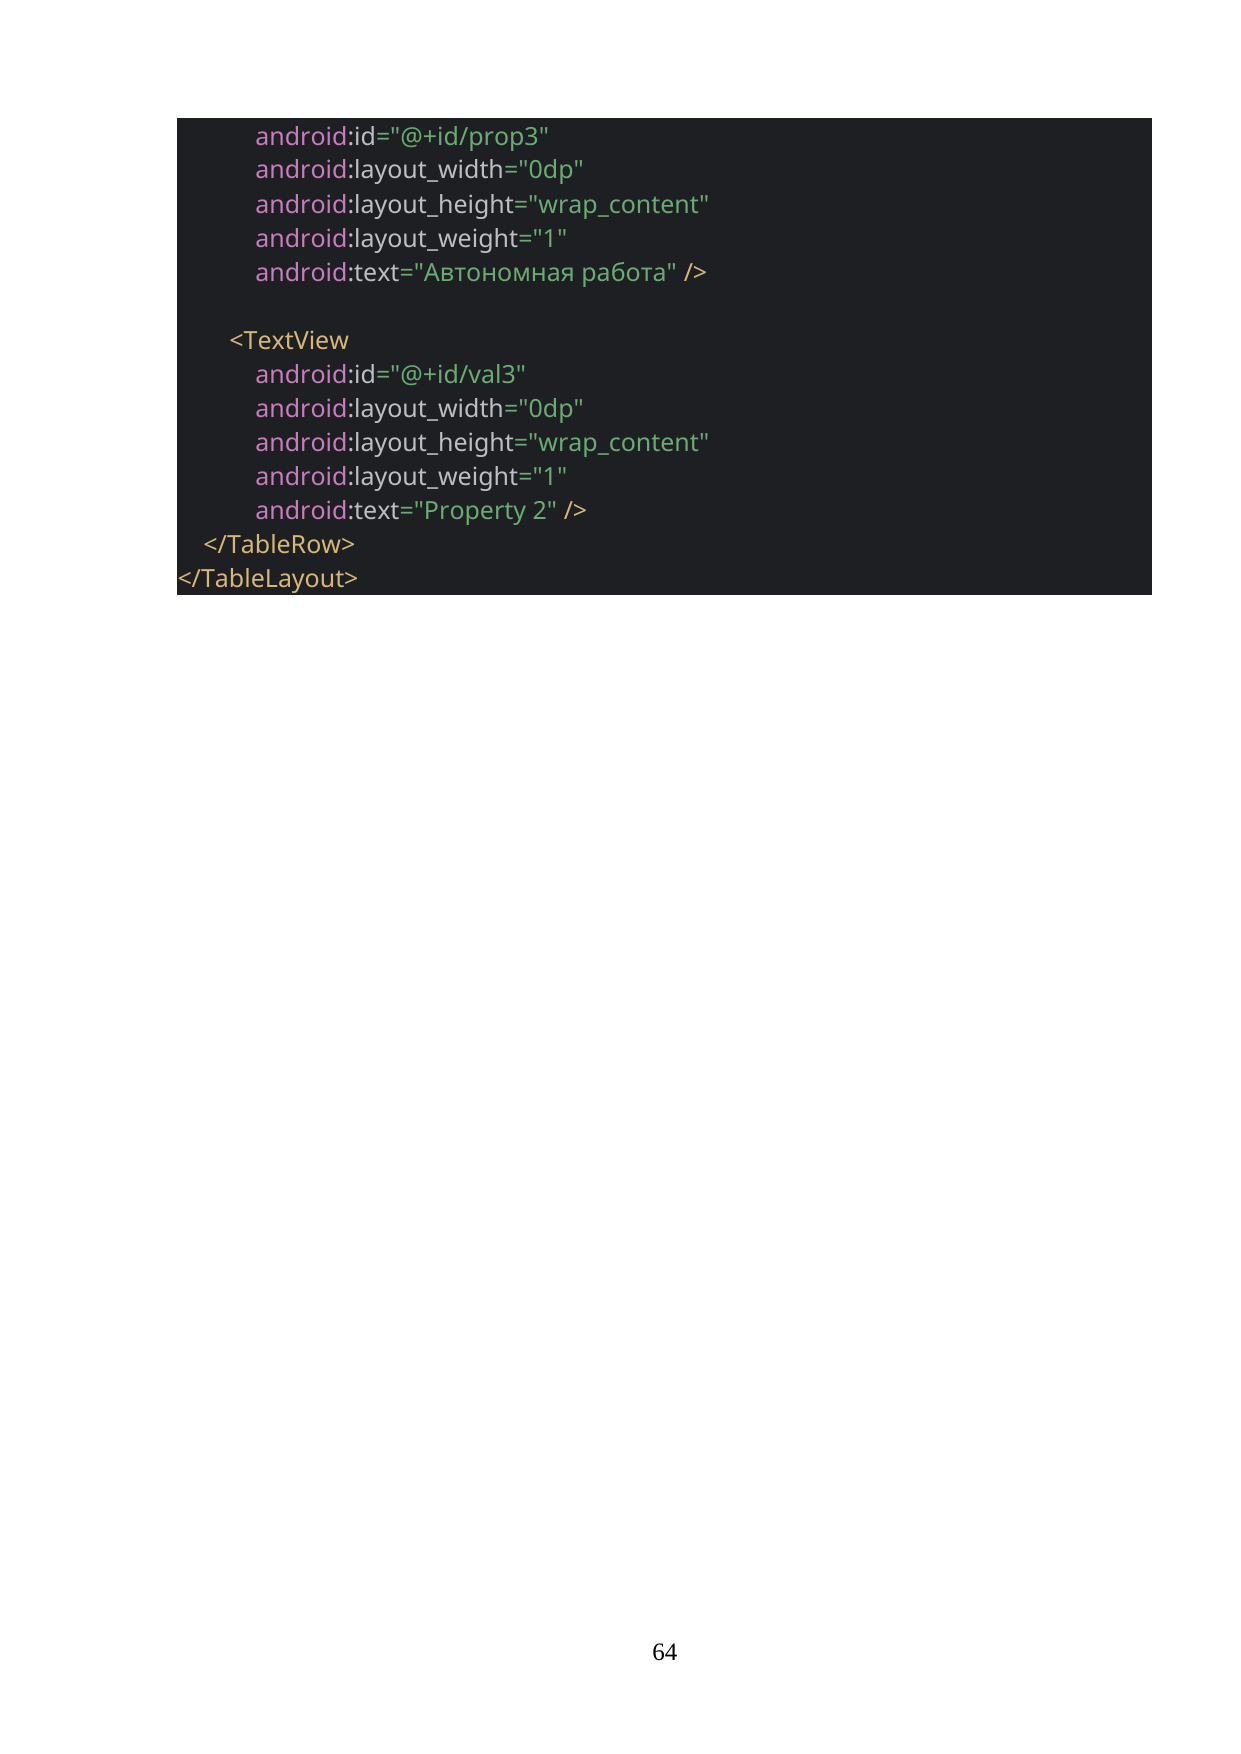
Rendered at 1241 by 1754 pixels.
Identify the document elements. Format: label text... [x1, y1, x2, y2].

text android:id="@+id/prop3" android:layout_width="0dp" android:layout_height="wrap_content" android:layout_weight="1" android:text="Автономная работа" /> <TextView android:id="@+id/val3" android:layout_width="0dp" android:layout_height="wrap_content" android:layout_weight="1" android:text="Property 2" /> </TableRow> </TableLayout> [177, 118, 1152, 595]
